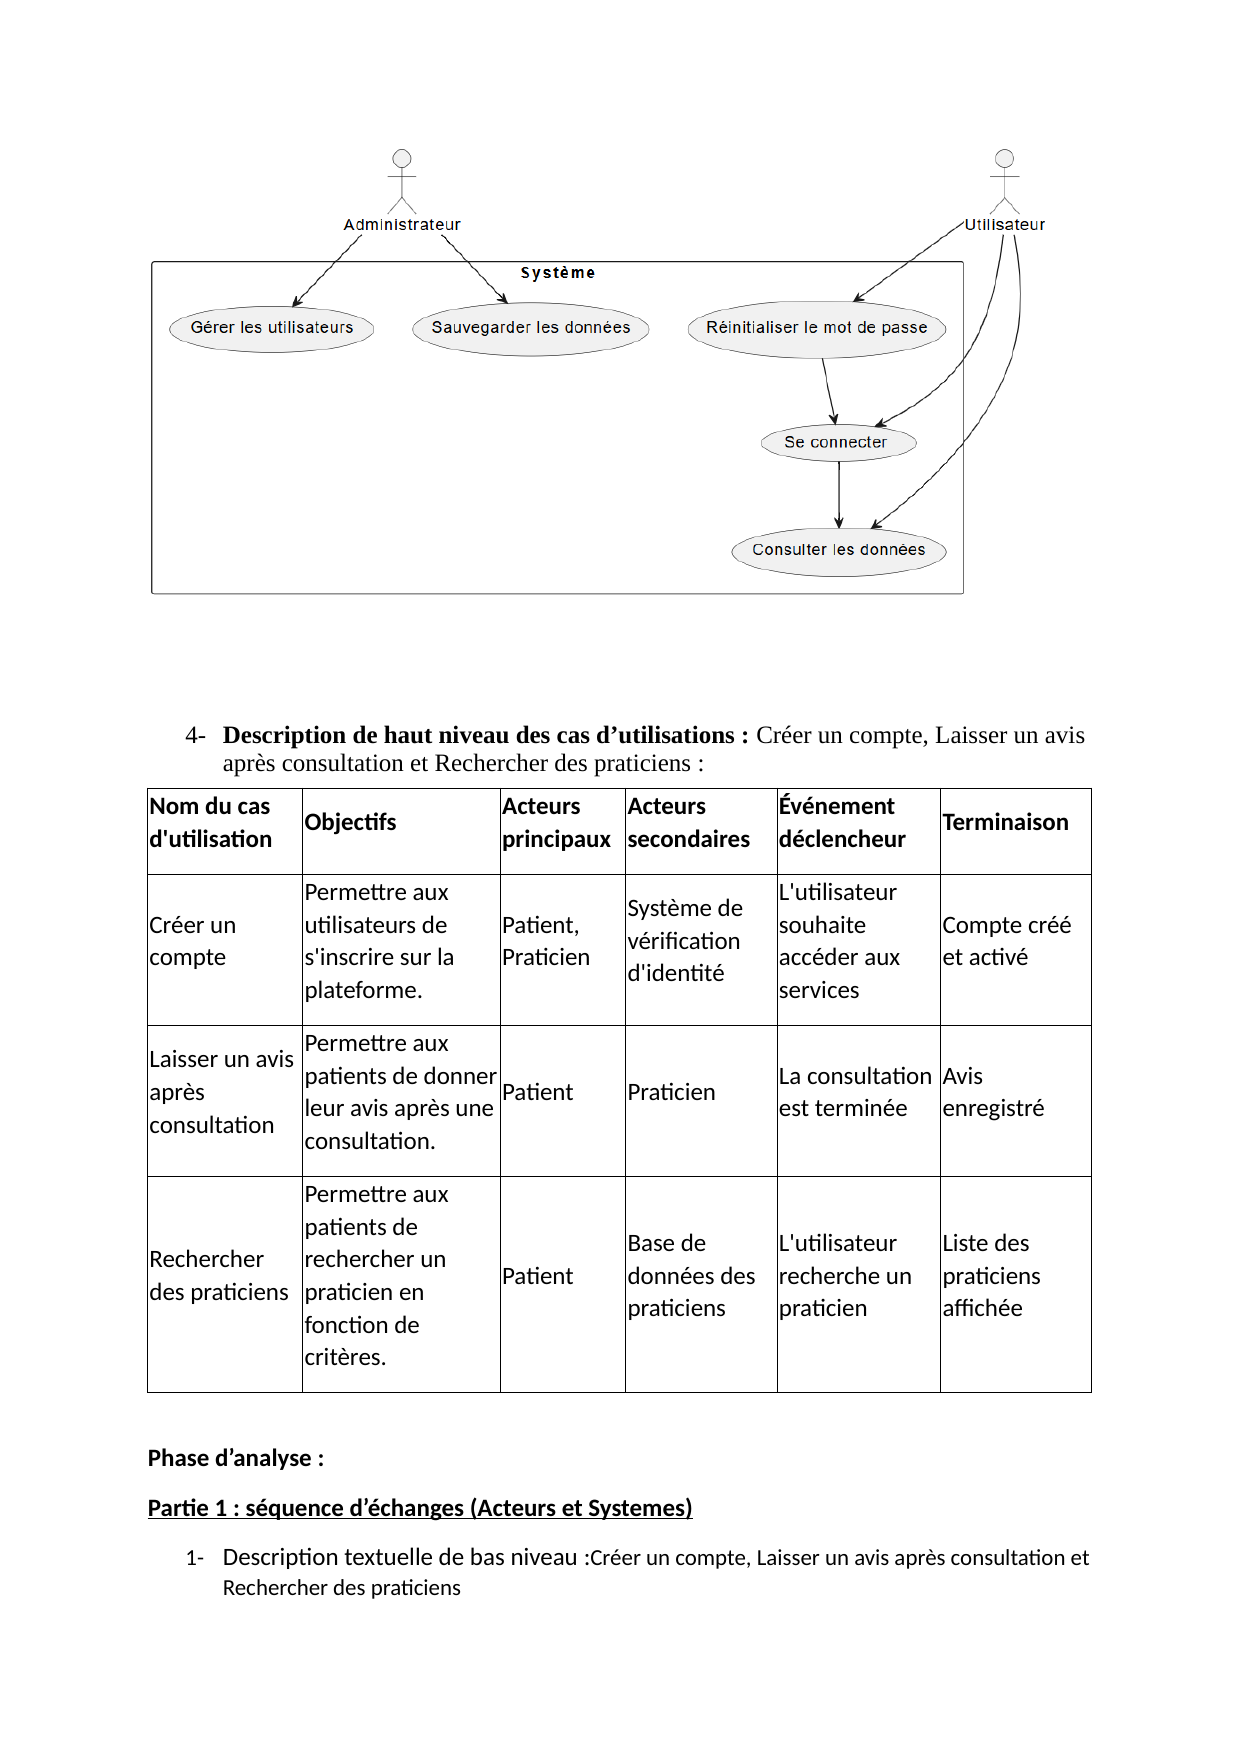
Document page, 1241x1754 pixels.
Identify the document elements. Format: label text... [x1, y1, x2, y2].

table_cell Rechercher des praticiens [148, 1177, 302, 1392]
table_cell L'utilisateur souhaite accéder aux services [778, 875, 940, 1025]
table_cell Patient, Praticien [501, 875, 625, 1025]
table_header Objectifs [303, 789, 500, 873]
table_header Acteurs principaux [501, 789, 625, 873]
table_cell Patient [501, 1177, 625, 1392]
table_header Nom du cas d'utilisation [148, 789, 302, 873]
table_cell Laisser un avis après consultation [148, 1026, 302, 1176]
table_cell Avis enregistré [941, 1026, 1091, 1176]
table_header Acteurs secondaires [626, 789, 777, 873]
table_cell Praticien [626, 1026, 777, 1176]
table_cell Liste des praticiens affichée [941, 1177, 1091, 1392]
table_cell Créer un compte [148, 875, 302, 1025]
table_header Événement déclencheur [778, 789, 940, 873]
table_cell Système de vérification d'identité [626, 875, 777, 1025]
table_cell Permettre aux utilisateurs de s'inscrire sur la plateforme. [303, 875, 500, 1025]
table_cell Permettre aux patients de rechercher un praticien en fonction de critères. [303, 1177, 500, 1392]
table_cell La consultation est terminée [778, 1026, 940, 1176]
list Description de haut niveau des cas d’utilisations : Créer un compte, Laisser un avis après consultation et Rechercher des praticiens : [185, 720, 1093, 777]
list Description textuelle de bas niveau :Créer un compte, Laisser un avis après consultation et Rechercher des praticiens [185, 1541, 1093, 1601]
table_cell Permettre aux patients de donner leur avis après une consultation. [303, 1026, 500, 1176]
text Phase d’analyse : [148, 1442, 1093, 1473]
table_header Terminaison [941, 789, 1091, 873]
text Partie 1 : séquence d’échanges (Acteurs et Systemes) [148, 1492, 1093, 1522]
table_cell Base de données des praticiens [626, 1177, 777, 1392]
table_cell Compte créé et activé [941, 875, 1091, 1025]
table_cell L'utilisateur recherche un praticien [778, 1177, 940, 1392]
table_cell Patient [501, 1026, 625, 1176]
